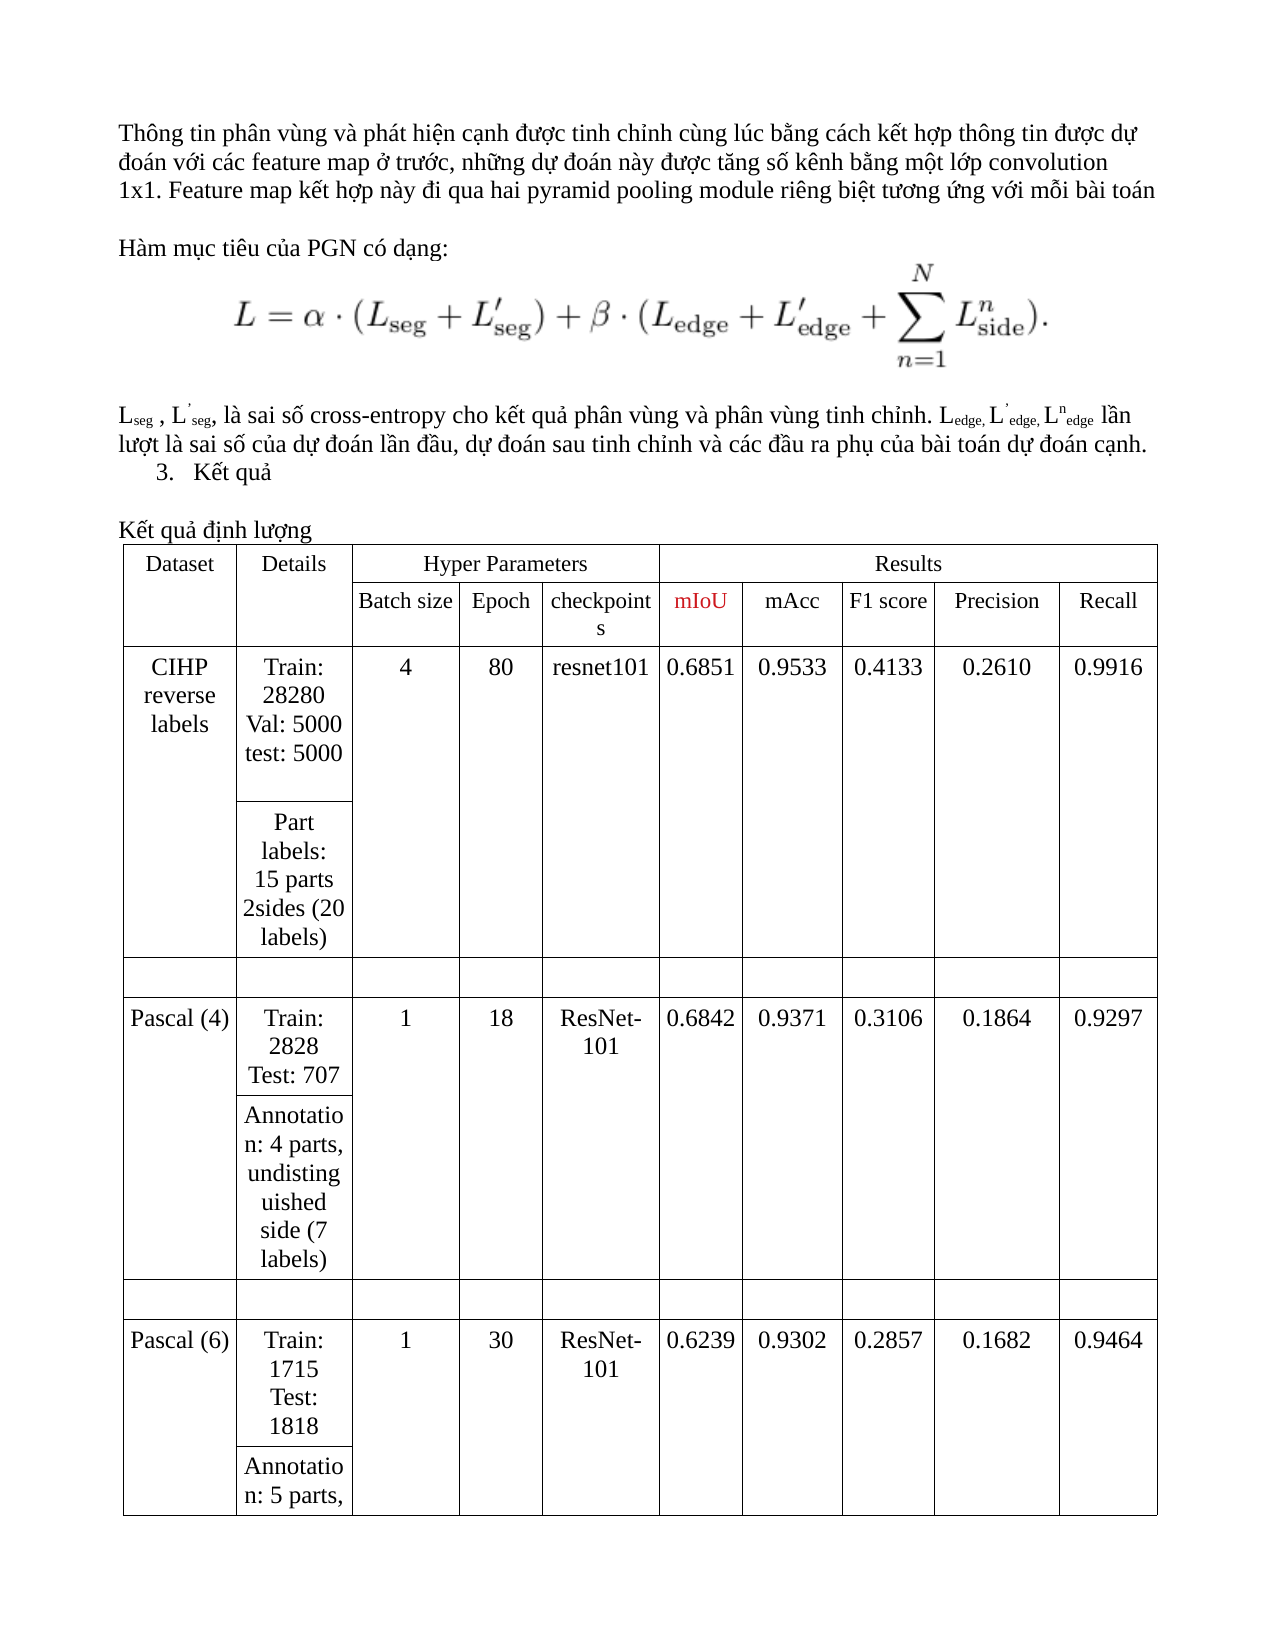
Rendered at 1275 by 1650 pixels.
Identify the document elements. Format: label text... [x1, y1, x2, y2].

table_cell [743, 1280, 842, 1319]
table_cell [543, 1280, 659, 1319]
table_cell 0.9533 [743, 647, 842, 957]
table_cell 0.9464 [1060, 1320, 1157, 1515]
table_cell 0.9371 [743, 998, 842, 1279]
table_cell checkpoints [543, 583, 659, 646]
table_cell Precision [935, 583, 1059, 646]
table_cell [543, 958, 659, 997]
table_cell Epoch [460, 583, 542, 646]
table_cell [460, 958, 542, 997]
table_cell 0.6842 [660, 998, 742, 1279]
table_cell ResNet-101 [543, 998, 659, 1279]
table_cell 0.2610 [935, 647, 1059, 957]
table_cell CIHP reverse labels [124, 647, 236, 957]
table_cell 1 [353, 998, 459, 1279]
table_cell 0.4133 [843, 647, 934, 957]
table_cell 0.9302 [743, 1320, 842, 1515]
table_cell Recall [1060, 583, 1157, 646]
table_cell Train: 1715 Test: 1818 [237, 1320, 352, 1446]
table_header Details [237, 545, 352, 646]
table_cell [460, 1280, 542, 1319]
table_cell [237, 958, 352, 997]
table_cell Part labels: 15 parts 2sides (20 labels) [237, 802, 352, 957]
table_header Dataset [124, 545, 236, 646]
table_cell [843, 958, 934, 997]
table_cell [124, 958, 236, 997]
table_cell 4 [353, 647, 459, 957]
table_cell Pascal (4) [124, 998, 236, 1279]
table_cell mIoU [660, 583, 742, 646]
table_header Hyper Parameters [353, 545, 659, 582]
table_cell 0.6239 [660, 1320, 742, 1515]
table_cell 0.2857 [843, 1320, 934, 1515]
table_cell [660, 958, 742, 997]
table_cell [124, 1280, 236, 1319]
table_cell [935, 1280, 1059, 1319]
table_cell mAcc [743, 583, 842, 646]
table_cell 30 [460, 1320, 542, 1515]
table_cell 18 [460, 998, 542, 1279]
table_cell F1 score [843, 583, 934, 646]
text Lseg , L’seg, là sai số cross-entropy cho kết quả phân vùng và phân vùng tinh chỉnh. Ledge, L’edge, Lnedge lần lượt là sai số của dự đoán lần đầu, dự đoán sau tinh chỉnh và các đầu ra phụ của bài toán dự đoán cạnh. [118, 400, 1157, 457]
table_cell [353, 958, 459, 997]
table_cell [843, 1280, 934, 1319]
table_cell Annotation: 4 parts, undistinguished side (7 labels) [237, 1096, 352, 1279]
table_cell 0.3106 [843, 998, 934, 1279]
text Kết quả định lượng [118, 515, 1157, 544]
table_cell Pascal (6) [124, 1320, 236, 1515]
table_cell 0.1682 [935, 1320, 1059, 1515]
picture [165, 261, 1111, 372]
table_cell 0.1864 [935, 998, 1059, 1279]
table_cell resnet101 [543, 647, 659, 957]
table_cell [1060, 958, 1157, 997]
table_cell Train: 2828 Test: 707 [237, 998, 352, 1095]
text Hàm mục tiêu của PGN có dạng: [118, 233, 1157, 262]
table_cell [660, 1280, 742, 1319]
table_cell [237, 1280, 352, 1319]
list Kết quả [156, 457, 1157, 486]
table_cell 80 [460, 647, 542, 957]
table_cell [935, 958, 1059, 997]
text Thông tin phân vùng và phát hiện cạnh được tinh chỉnh cùng lúc bằng cách kết hợp thông tin được dự đoán với các feature map ở trước, những dự đoán này được tăng số kênh bằng một lớp convolution 1x1. Feature map kết hợp này đi qua hai pyramid pooling module riêng biệt tương ứng với mỗi bài toán [118, 118, 1157, 204]
table_cell 0.9916 [1060, 647, 1157, 957]
table_header Results [660, 545, 1157, 582]
table_cell [743, 958, 842, 997]
table_cell ResNet-101 [543, 1320, 659, 1515]
table_cell [353, 1280, 459, 1319]
table_cell 1 [353, 1320, 459, 1515]
table_cell 0.9297 [1060, 998, 1157, 1279]
table_cell Batch size [353, 583, 459, 646]
table_cell Train: 28280 Val: 5000 test: 5000 [237, 647, 352, 801]
table_cell [1060, 1280, 1157, 1319]
table_cell 0.6851 [660, 647, 742, 957]
table_cell Annotation: 5 parts, [237, 1447, 352, 1515]
